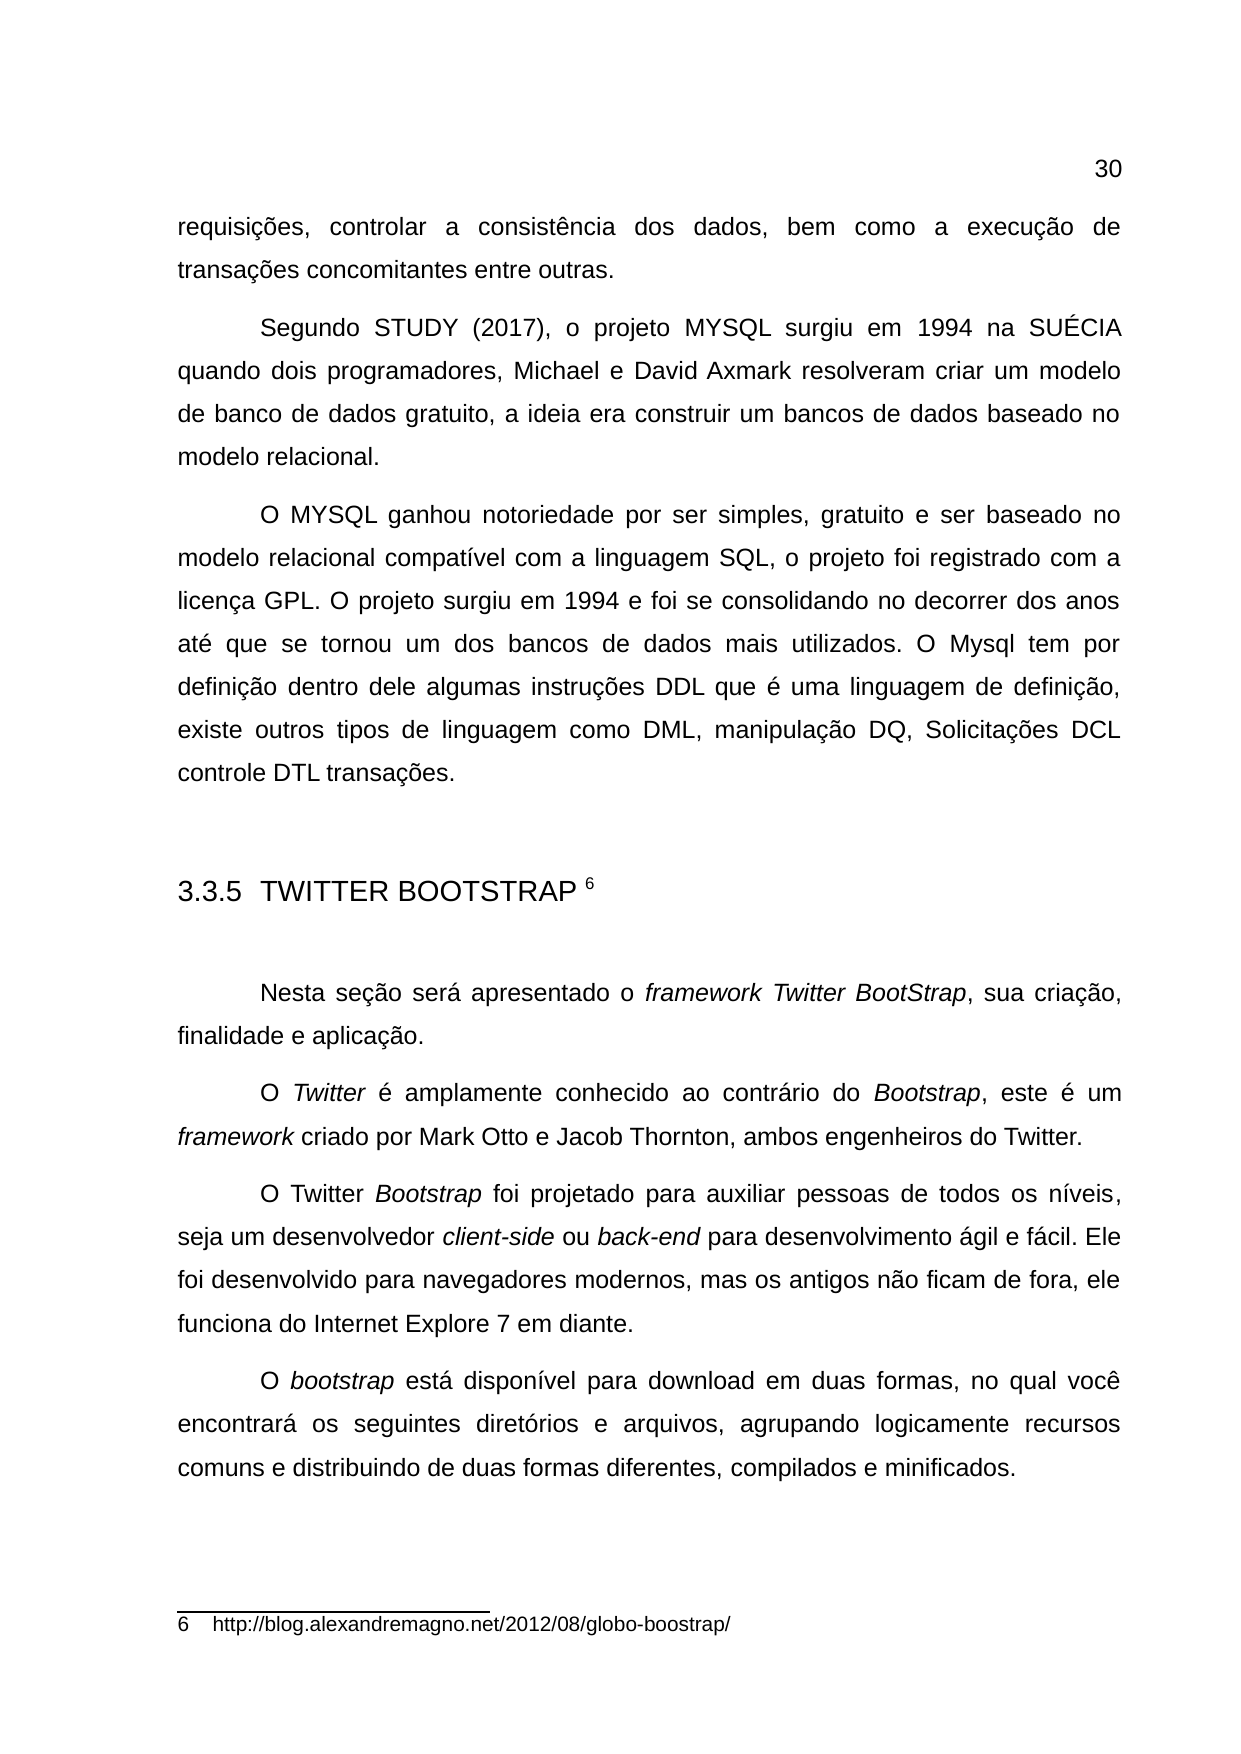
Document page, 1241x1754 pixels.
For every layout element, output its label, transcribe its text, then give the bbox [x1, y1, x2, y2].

text Segundo STUDY (2017), o projeto MYSQL surgiu em 1994 na SUÉCIA quando dois programadores, Michael e David Axmark resolveram criar um modelo de banco de dados gratuito, a ideia era construir um bancos de dados baseado no modelo relacional. [177, 313, 1122, 471]
text Nesta seção será apresentado o framework Twitter BootStrap, sua criação, finalidade e aplicação. [177, 978, 1122, 1049]
text O Twitter é amplamente conhecido ao contrário do Bootstrap, este é um framework criado por Mark Otto e Jacob Thornton, ambos engenheiros do Twitter. [177, 1078, 1122, 1150]
subtitle TWITTER BOOTSTRAP [177, 874, 1122, 907]
text O Twitter Bootstrap foi projetado para auxiliar pessoas de todos os níveis, seja um desenvolvedor client-side ou back-end para desenvolvimento ágil e fácil. Ele foi desenvolvido para navegadores modernos, mas os antigos não ficam de fora, ele funciona do Internet Explore 7 em diante. [177, 1179, 1122, 1337]
text requisições, controlar a consistência dos dados, bem como a execução de transações concomitantes entre outras. [177, 212, 1122, 284]
text O MYSQL ganhou notoriedade por ser simples, gratuito e ser baseado no modelo relacional compatível com a linguagem SQL, o projeto foi registrado com a licença GPL. O projeto surgiu em 1994 e foi se consolidando no decorrer dos anos até que se tornou um dos bancos de dados mais utilizados. O Mysql tem por definição dentro dele algumas instruções DDL que é uma linguagem de definição, existe outros tipos de linguagem como DML, manipulação DQ, Solicitações DCL controle DTL transações. [177, 500, 1122, 787]
text O bootstrap está disponível para download em duas formas, no qual você encontrará os seguintes diretórios e arquivos, agrupando logicamente recursos comuns e distribuindo de duas formas diferentes, compilados e minificados. [177, 1366, 1122, 1481]
list http://blog.alexandremagno.net/2012/08/globo-boostrap/ [177, 1612, 1122, 1636]
